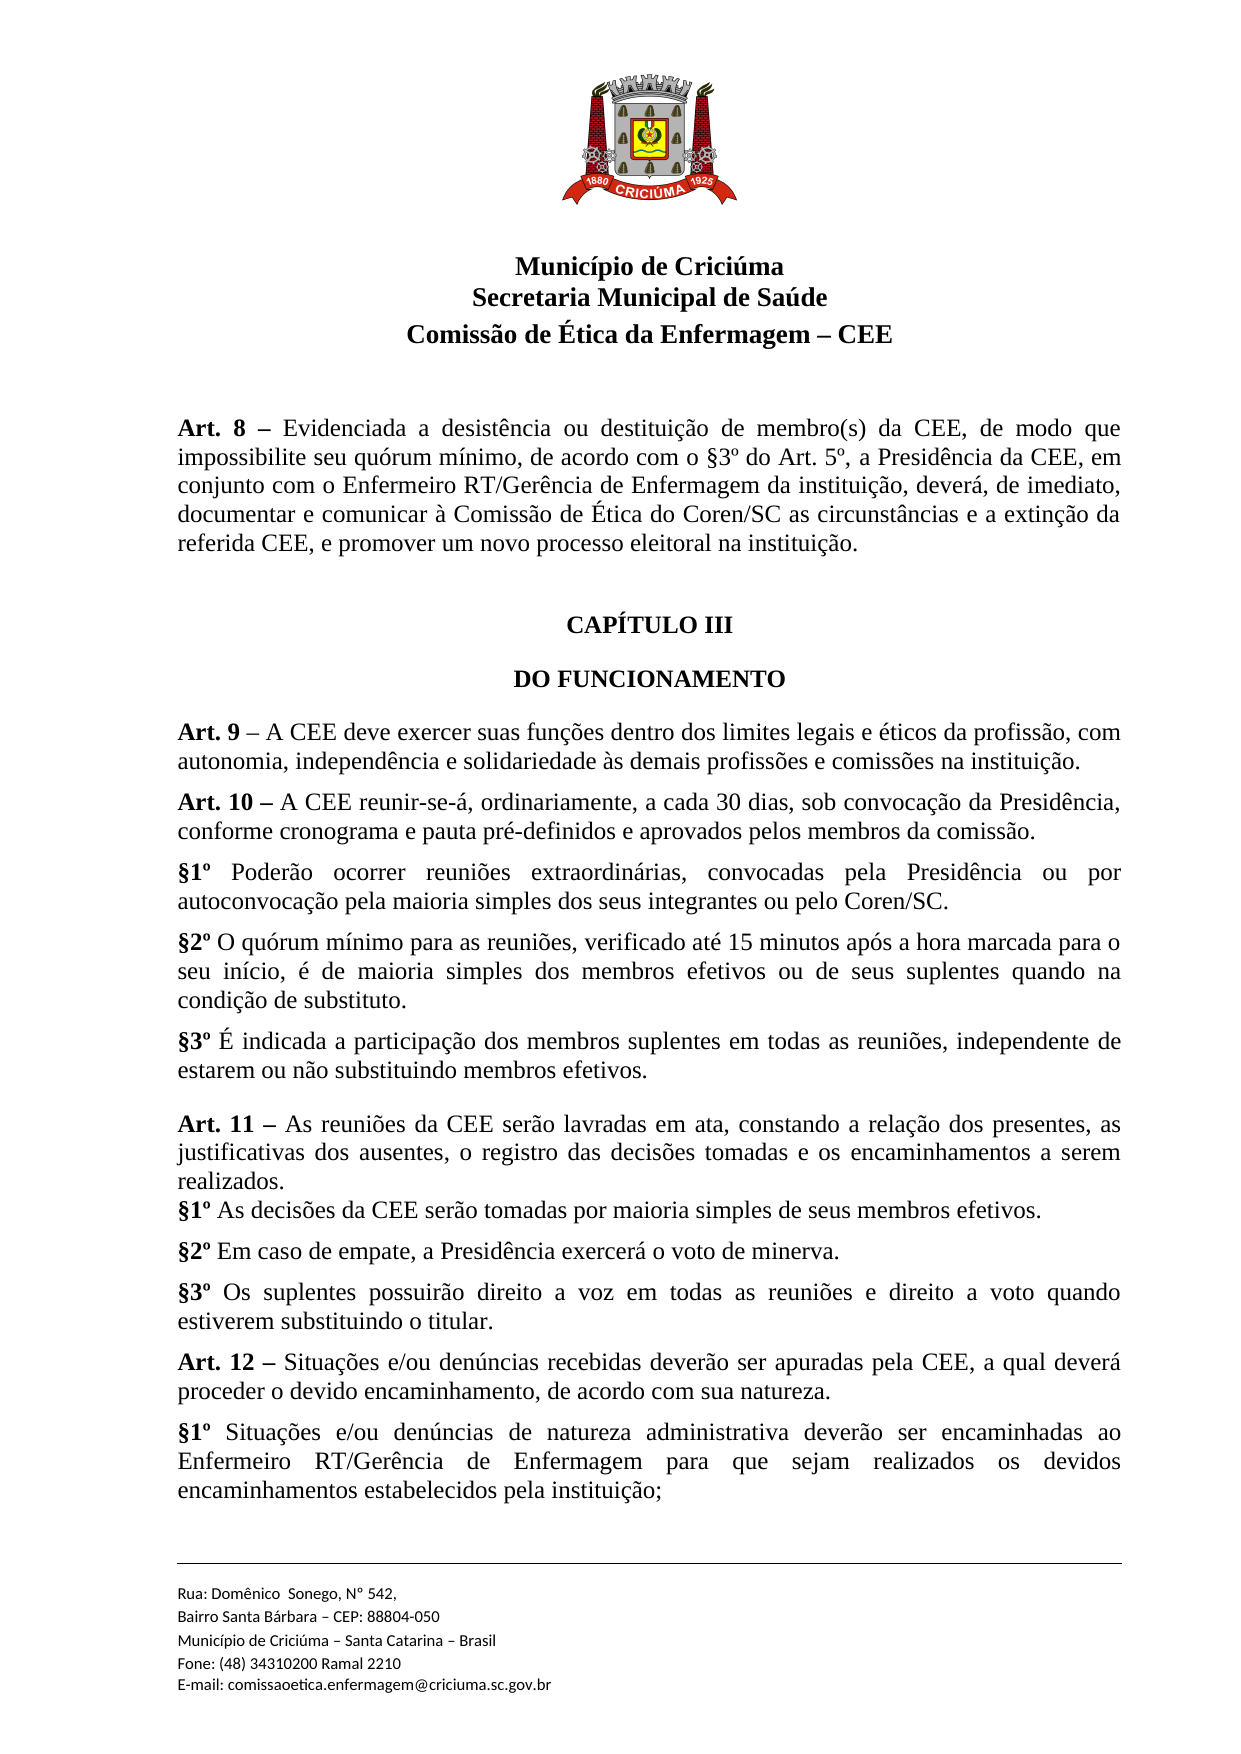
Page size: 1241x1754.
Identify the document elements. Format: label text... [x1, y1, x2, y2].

text Art. 9 – A CEE deve exercer suas funções dentro dos limites legais e éticos da profissão, com autonomia, independência e solidariedade às demais profissões e comissões na instituição. [177, 717, 1122, 775]
text §1º As decisões da CEE serão tomadas por maioria simples de seus membros efetivos. [177, 1195, 1122, 1224]
text Art. 12 – Situações e/ou denúncias recebidas deverão ser apuradas pela CEE, a qual deverá proceder o devido encaminhamento, de acordo com sua natureza. [177, 1347, 1122, 1405]
text CAPÍTULO III [177, 610, 1122, 638]
text Art. 10 – A CEE reunir-se-á, ordinariamente, a cada 30 dias, sob convocação da Presidência, conforme cronograma e pauta pré-definidos e aprovados pelos membros da comissão. [177, 787, 1122, 845]
text §3º Os suplentes possuirão direito a voz em todas as reuniões e direito a voto quando estiverem substituindo o titular. [177, 1277, 1122, 1335]
text DO FUNCIONAMENTO [177, 664, 1122, 692]
text Art. 8 – Evidenciada a desistência ou destituição de membro(s) da CEE, de modo que impossibilite seu quórum mínimo, de acordo com o §3º do Art. 5º, a Presidência da CEE, em conjunto com o Enfermeiro RT/Gerência de Enfermagem da instituição, deverá, de imediato, documentar e comunicar à Comissão de Ética do Coren/SC as circunstâncias e a extinção da referida CEE, e promover um novo processo eleitoral na instituição. [177, 413, 1122, 557]
text Art. 11 – As reuniões da CEE serão lavradas em ata, constando a relação dos presentes, as justificativas dos ausentes, o registro das decisões tomadas e os encaminhamentos a serem realizados. [177, 1109, 1122, 1195]
text §3º É indicada a participação dos membros suplentes em todas as reuniões, independente de estarem ou não substituindo membros efetivos. [177, 1026, 1122, 1084]
text §1º Situações e/ou denúncias de natureza administrativa deverão ser encaminhadas ao Enfermeiro RT/Gerência de Enfermagem para que sejam realizados os devidos encaminhamentos estabelecidos pela instituição; [177, 1417, 1122, 1504]
text §2º O quórum mínimo para as reuniões, verificado até 15 minutos após a hora marcada para o seu início, é de maioria simples dos membros efetivos ou de seus suplentes quando na condição de substituto. [177, 927, 1122, 1014]
text §1º Poderão ocorrer reuniões extraordinárias, convocadas pela Presidência ou por autoconvocação pela maioria simples dos seus integrantes ou pelo Coren/SC. [177, 857, 1122, 915]
text §2º Em caso de empate, a Presidência exercerá o voto de minerva. [177, 1236, 1122, 1265]
